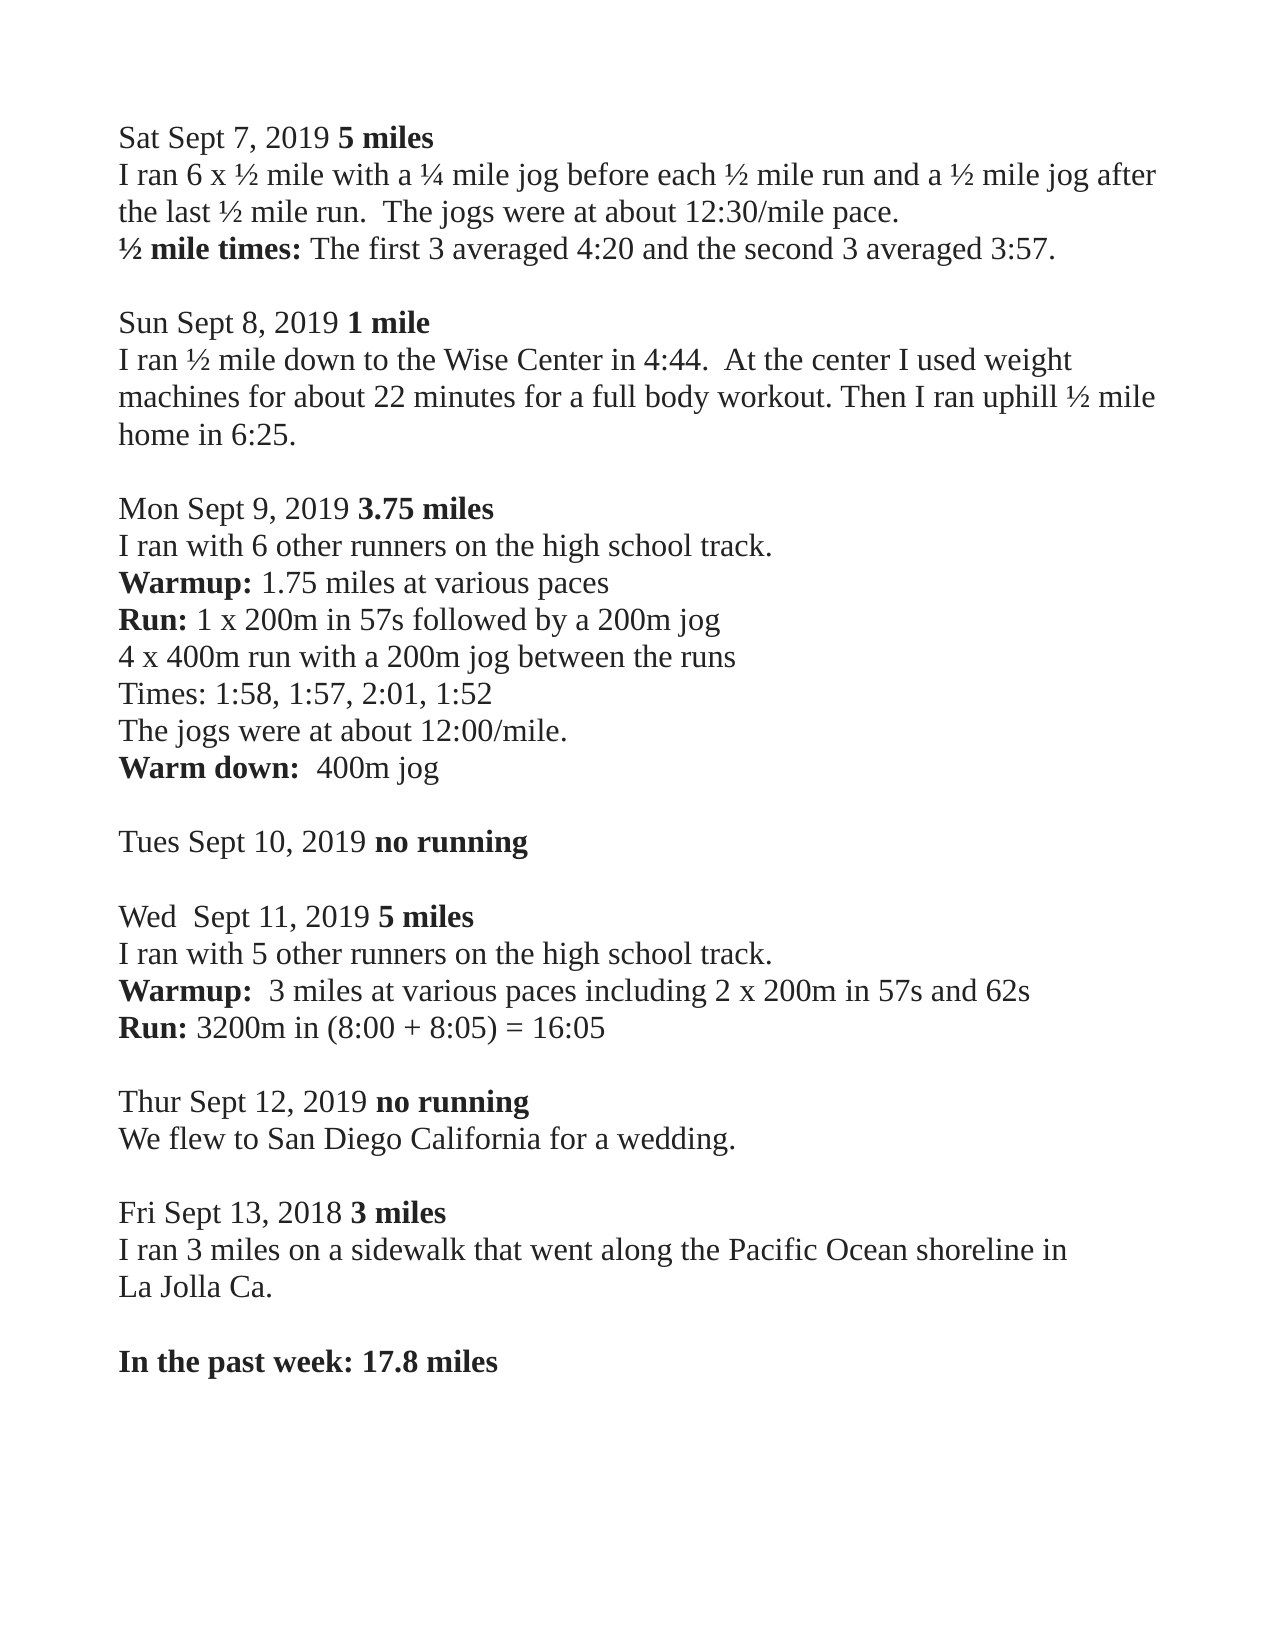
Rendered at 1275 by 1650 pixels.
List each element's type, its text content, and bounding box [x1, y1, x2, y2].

text Sun Sept 8, 2019 1 mile [118, 303, 1161, 341]
text I ran 3 miles on a sidewalk that went along the Pacific Ocean shoreline in [118, 1231, 1161, 1268]
text Times: 1:58, 1:57, 2:01, 1:52 [118, 674, 1161, 711]
text 4 x 400m run with a 200m jog between the runs [118, 637, 1161, 674]
text La Jolla Ca. [118, 1268, 1161, 1305]
text Run: 3200m in (8:00 + 8:05) = 16:05 [118, 1008, 1161, 1045]
text We flew to San Diego California for a wedding. [118, 1119, 1161, 1156]
text Warm down: 400m jog [118, 748, 1161, 786]
text I ran with 6 other runners on the high school track. [118, 526, 1161, 563]
text In the past week: 17.8 miles [118, 1342, 1161, 1379]
text I ran ½ mile down to the Wise Center in 4:44. At the center I used weight machines for about 22 minutes for a full body workout. Then I ran uphill ½ mile home in 6:25. [118, 341, 1161, 452]
text Warmup: 1.75 miles at various paces [118, 563, 1161, 600]
text Fri Sept 13, 2018 3 miles [118, 1193, 1161, 1231]
text Tues Sept 10, 2019 no running [118, 823, 1161, 860]
text ½ mile times: The first 3 averaged 4:20 and the second 3 averaged 3:57. [118, 229, 1161, 266]
text I ran 6 x ½ mile with a ¼ mile jog before each ½ mile run and a ½ mile jog after the last ½ mile run. The jogs were at about 12:30/mile pace. [118, 155, 1161, 229]
text The jogs were at about 12:00/mile. [118, 711, 1161, 748]
text Sat Sept 7, 2019 5 miles [118, 118, 1161, 155]
text Mon Sept 9, 2019 3.75 miles [118, 489, 1161, 526]
text Run: 1 x 200m in 57s followed by a 200m jog [118, 600, 1161, 637]
text Thur Sept 12, 2019 no running [118, 1082, 1161, 1119]
text Warmup: 3 miles at various paces including 2 x 200m in 57s and 62s [118, 971, 1161, 1008]
text I ran with 5 other runners on the high school track. [118, 934, 1161, 971]
text Wed Sept 11, 2019 5 miles [118, 897, 1161, 934]
